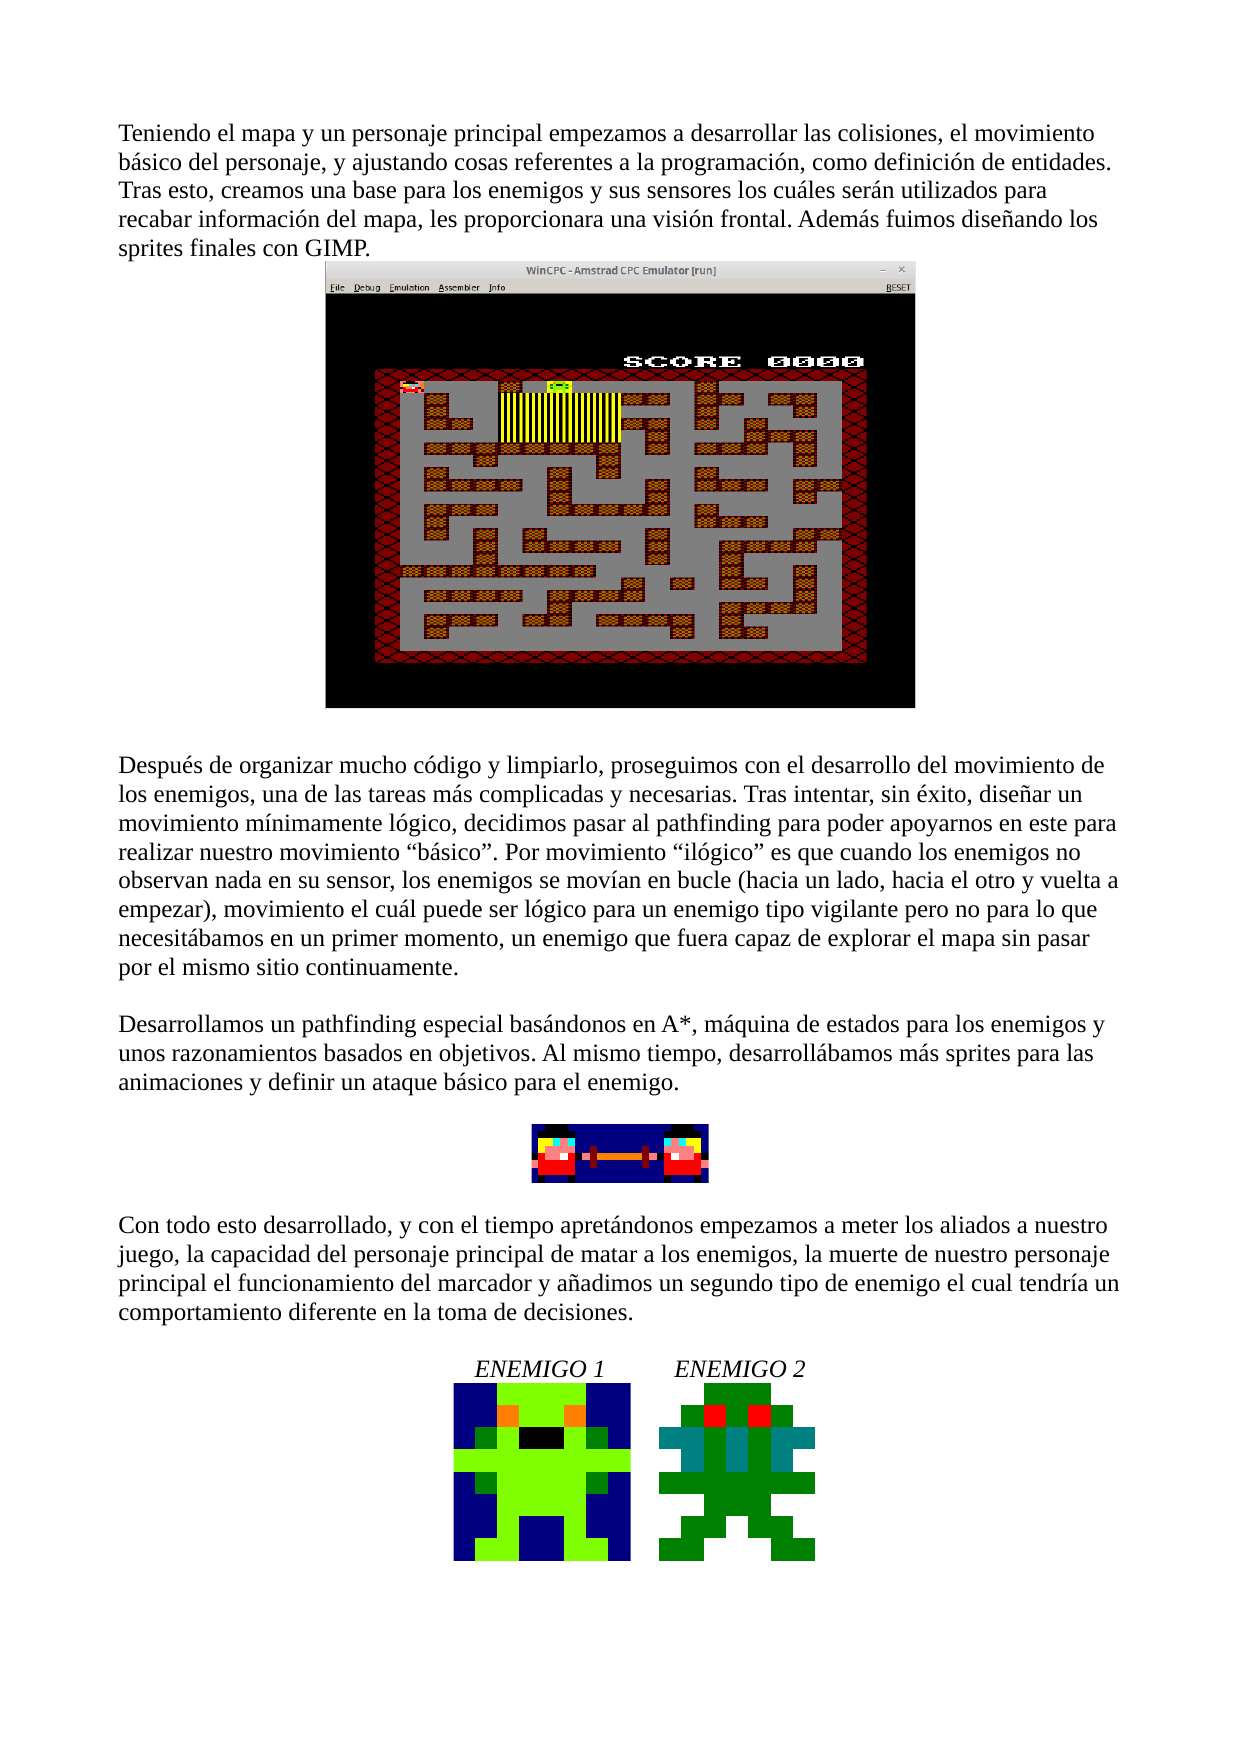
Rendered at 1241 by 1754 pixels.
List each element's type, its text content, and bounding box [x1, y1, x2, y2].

picture [531, 1124, 709, 1183]
picture [325, 261, 916, 709]
text Después de organizar mucho código y limpiarlo, proseguimos con el desarrollo del movimiento de los enemigos, una de las tareas más complicadas y necesarias. Tras intentar, sin éxito, diseñar un movimiento mínimamente lógico, decidimos pasar al pathfinding para poder apoyarnos en este para realizar nuestro movimiento “básico”. Por movimiento “ilógico” es que cuando los enemigos no observan nada en su sensor, los enemigos se movían en bucle (hacia un lado, hacia el otro y vuelta a empezar), movimiento el cuál puede ser lógico para un enemigo tipo vigilante pero no para lo que necesitábamos en un primer momento, un enemigo que fuera capaz de explorar el mapa sin pasar por el mismo sitio continuamente. [118, 751, 1122, 981]
text Desarrollamos un pathfinding especial basándonos en A*, máquina de estados para los enemigos y unos razonamientos basados en objetivos. Al mismo tiempo, desarrollábamos más sprites para las animaciones y definir un ataque básico para el enemigo. [118, 1009, 1122, 1096]
picture [453, 1383, 631, 1561]
text Teniendo el mapa y un personaje principal empezamos a desarrollar las colisiones, el movimiento básico del personaje, y ajustando cosas referentes a la programación, como definición de entidades. Tras esto, creamos una base para los enemigos y sus sensores los cuáles serán utilizados para recabar información del mapa, les proporcionara una visión frontal. Además fuimos diseñando los sprites finales con GIMP. [118, 118, 1122, 262]
text Con todo esto desarrollado, y con el tiempo apretándonos empezamos a meter los aliados a nuestro juego, la capacidad del personaje principal de matar a los enemigos, la muerte de nuestro personaje principal el funcionamiento del marcador y añadimos un segundo tipo de enemigo el cual tendría un comportamiento diferente en la toma de decisiones. [118, 1211, 1122, 1326]
text ENEMIGO 1 ENEMIGO 2 [118, 1354, 1122, 1383]
picture [637, 1383, 815, 1561]
